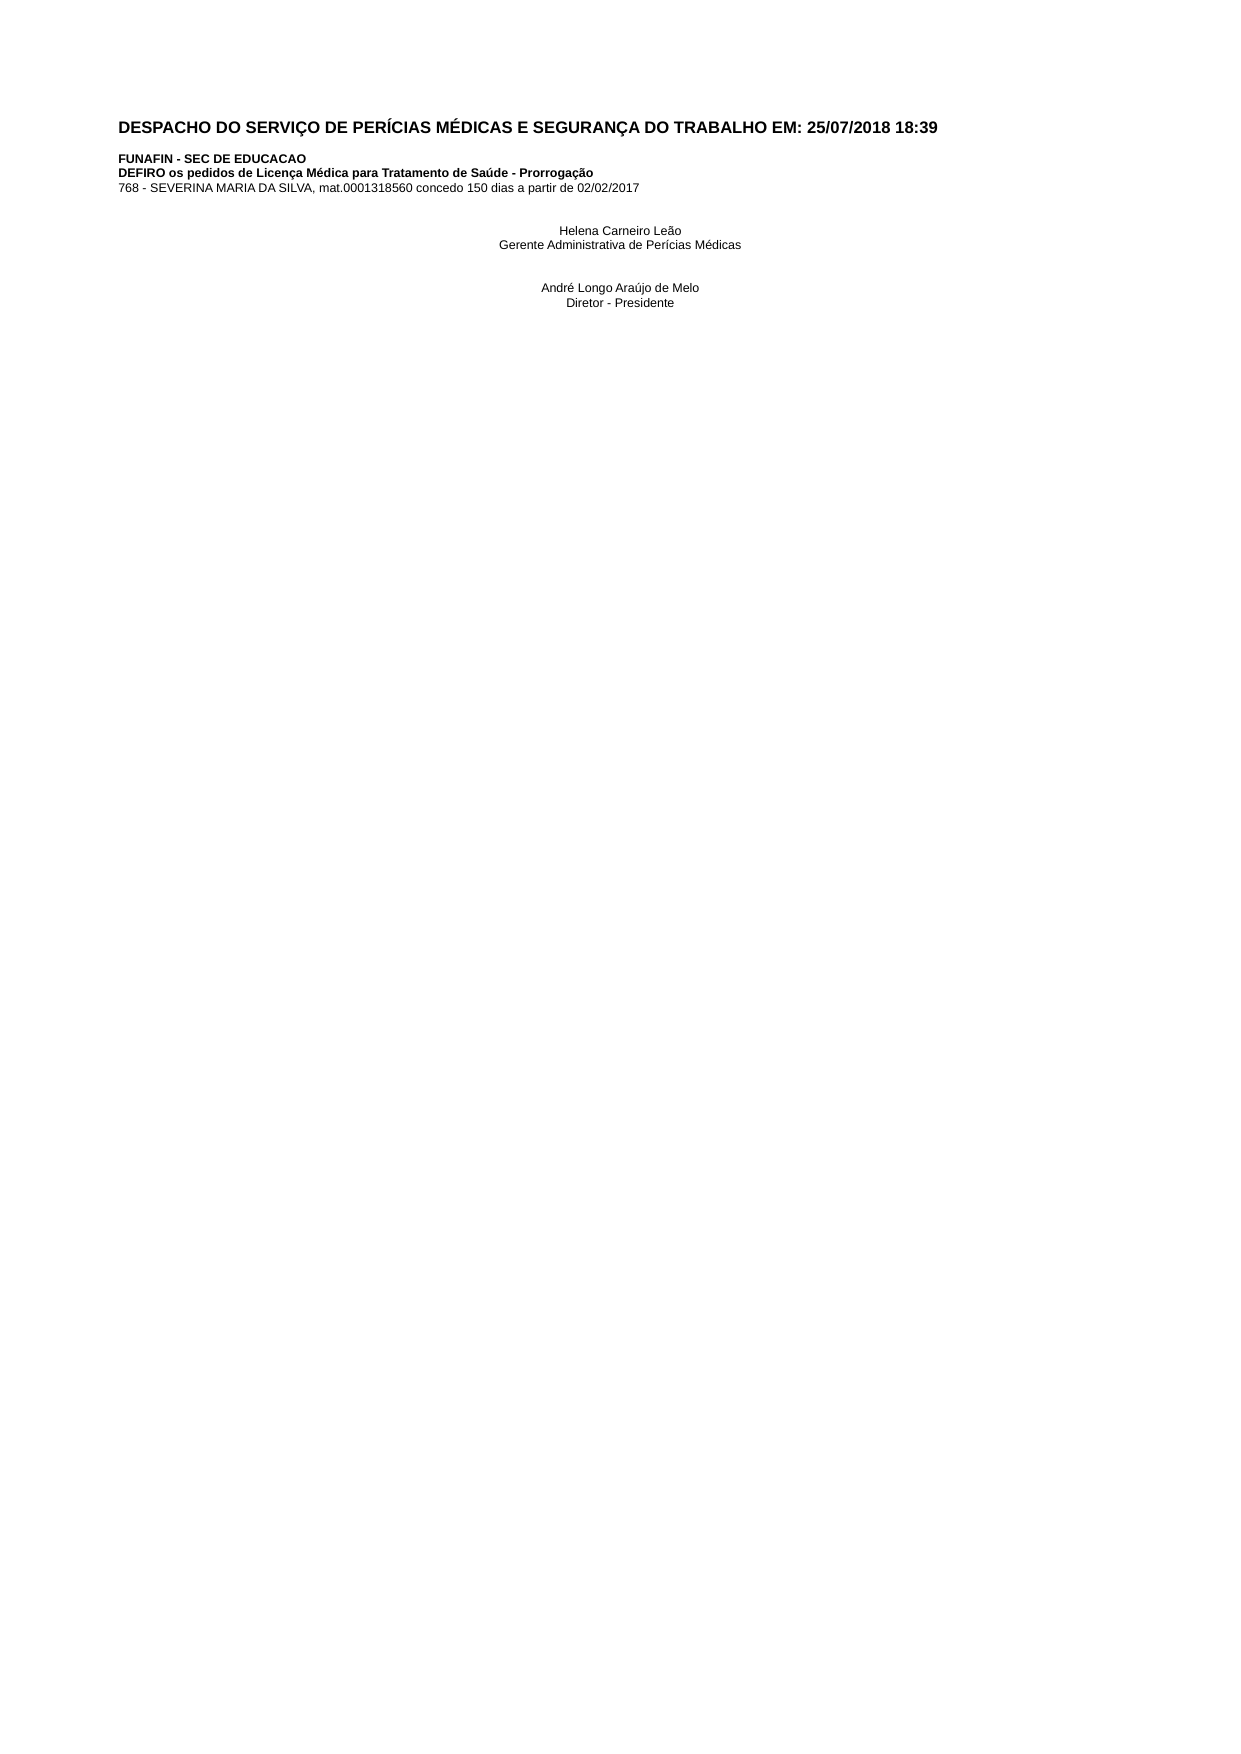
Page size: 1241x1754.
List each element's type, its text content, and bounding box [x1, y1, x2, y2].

text André Longo Araújo de Melo [118, 281, 1122, 295]
text Helena Carneiro Leão [118, 223, 1122, 238]
text Gerente Administrativa de Perícias Médicas [118, 238, 1122, 252]
text Diretor - Presidente [118, 295, 1122, 310]
text DESPACHO DO SERVIÇO DE PERÍCIAS MÉDICAS E SEGURANÇA DO TRABALHO EM: 25/07/2018 18:39 [118, 118, 1122, 137]
text 768 - SEVERINA MARIA DA SILVA, mat.0001318560 concedo 150 dias a partir de 02/02/2017 [118, 180, 1122, 195]
text FUNAFIN - SEC DE EDUCACAO [118, 152, 1122, 166]
text DEFIRO os pedidos de Licença Médica para Tratamento de Saúde - Prorrogação [118, 166, 1122, 180]
